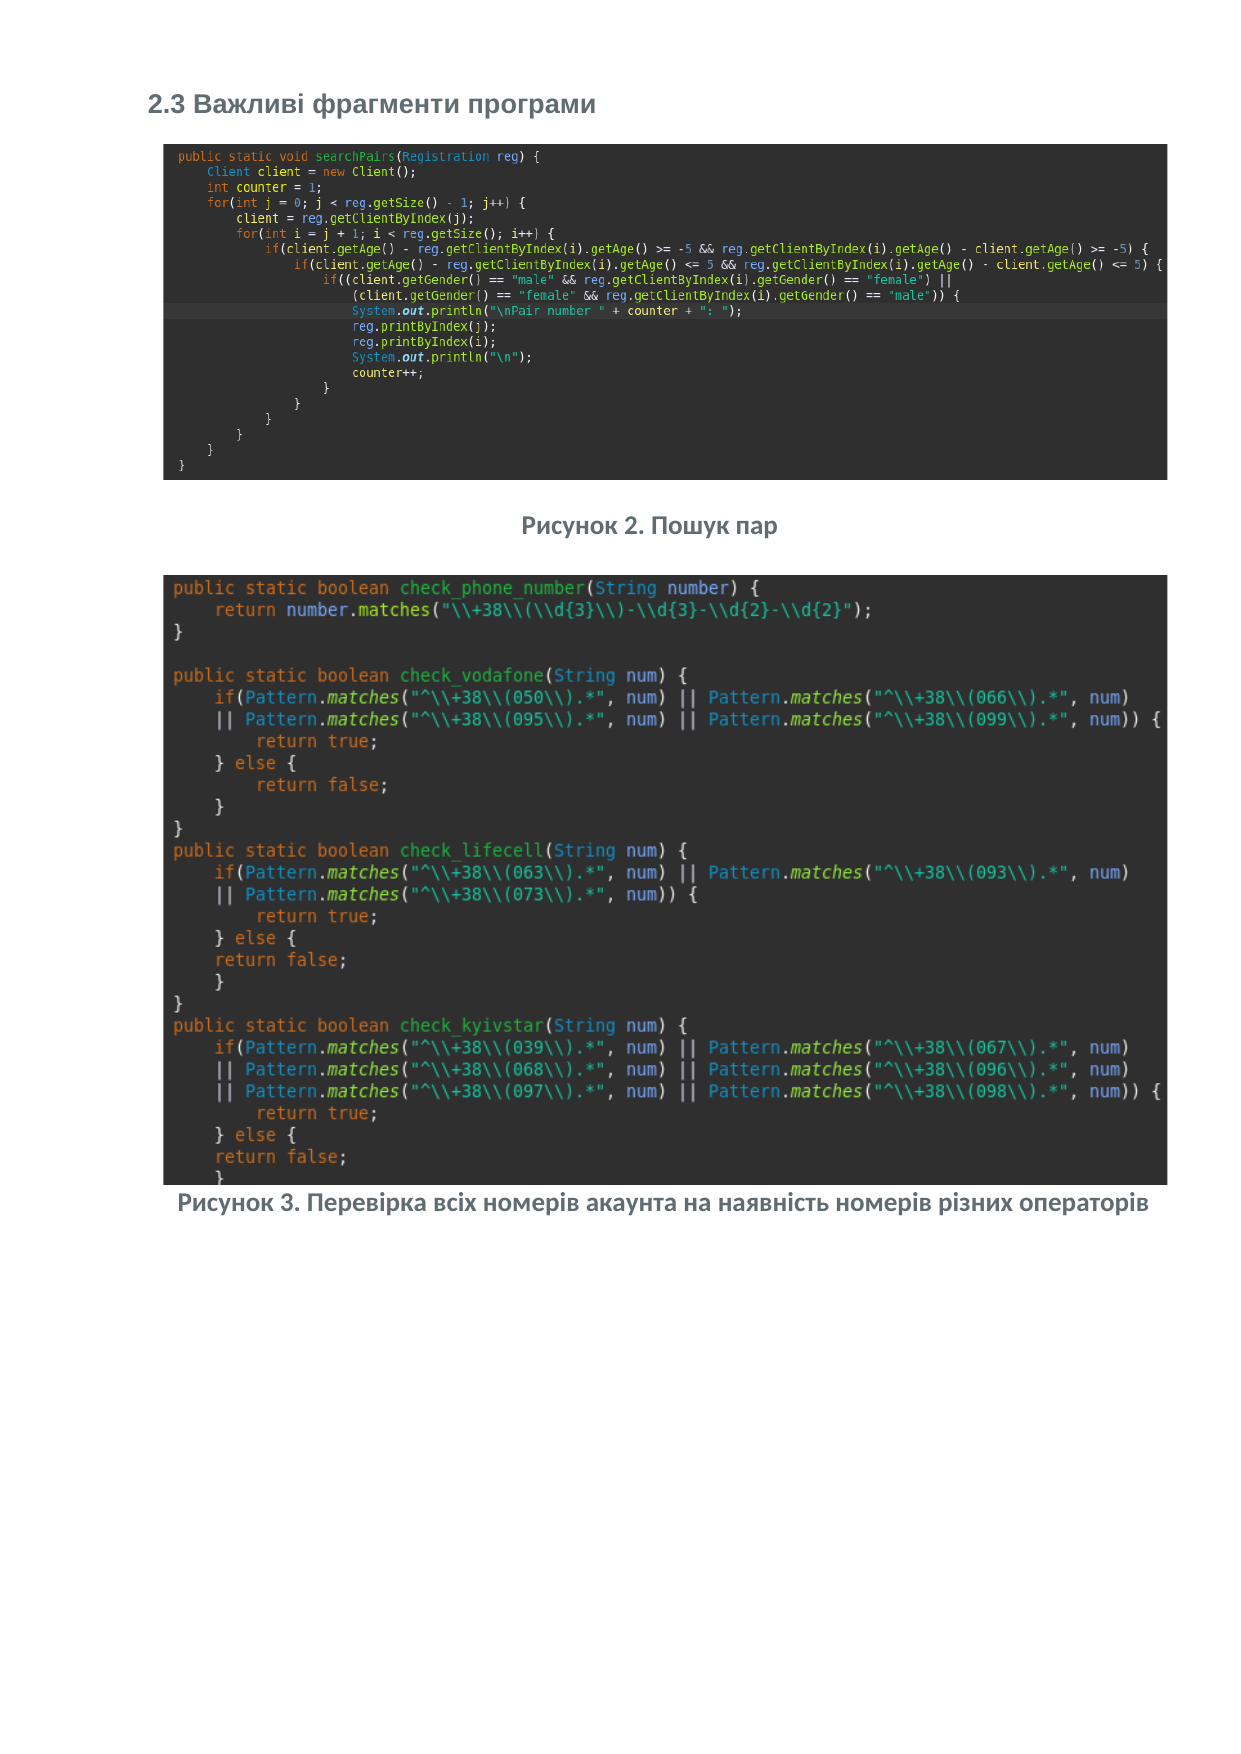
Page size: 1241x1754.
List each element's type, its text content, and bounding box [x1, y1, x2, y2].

text 2.3 Важливі фрагменти програми [148, 88, 1152, 120]
picture [163, 575, 1168, 1185]
picture [163, 144, 1168, 480]
text Рисунок 3. Перевірка всіх номерів акаунта на наявність номерів різних операторів [148, 570, 1152, 1218]
text Рисунок 2. Пошук пар [148, 508, 1152, 541]
